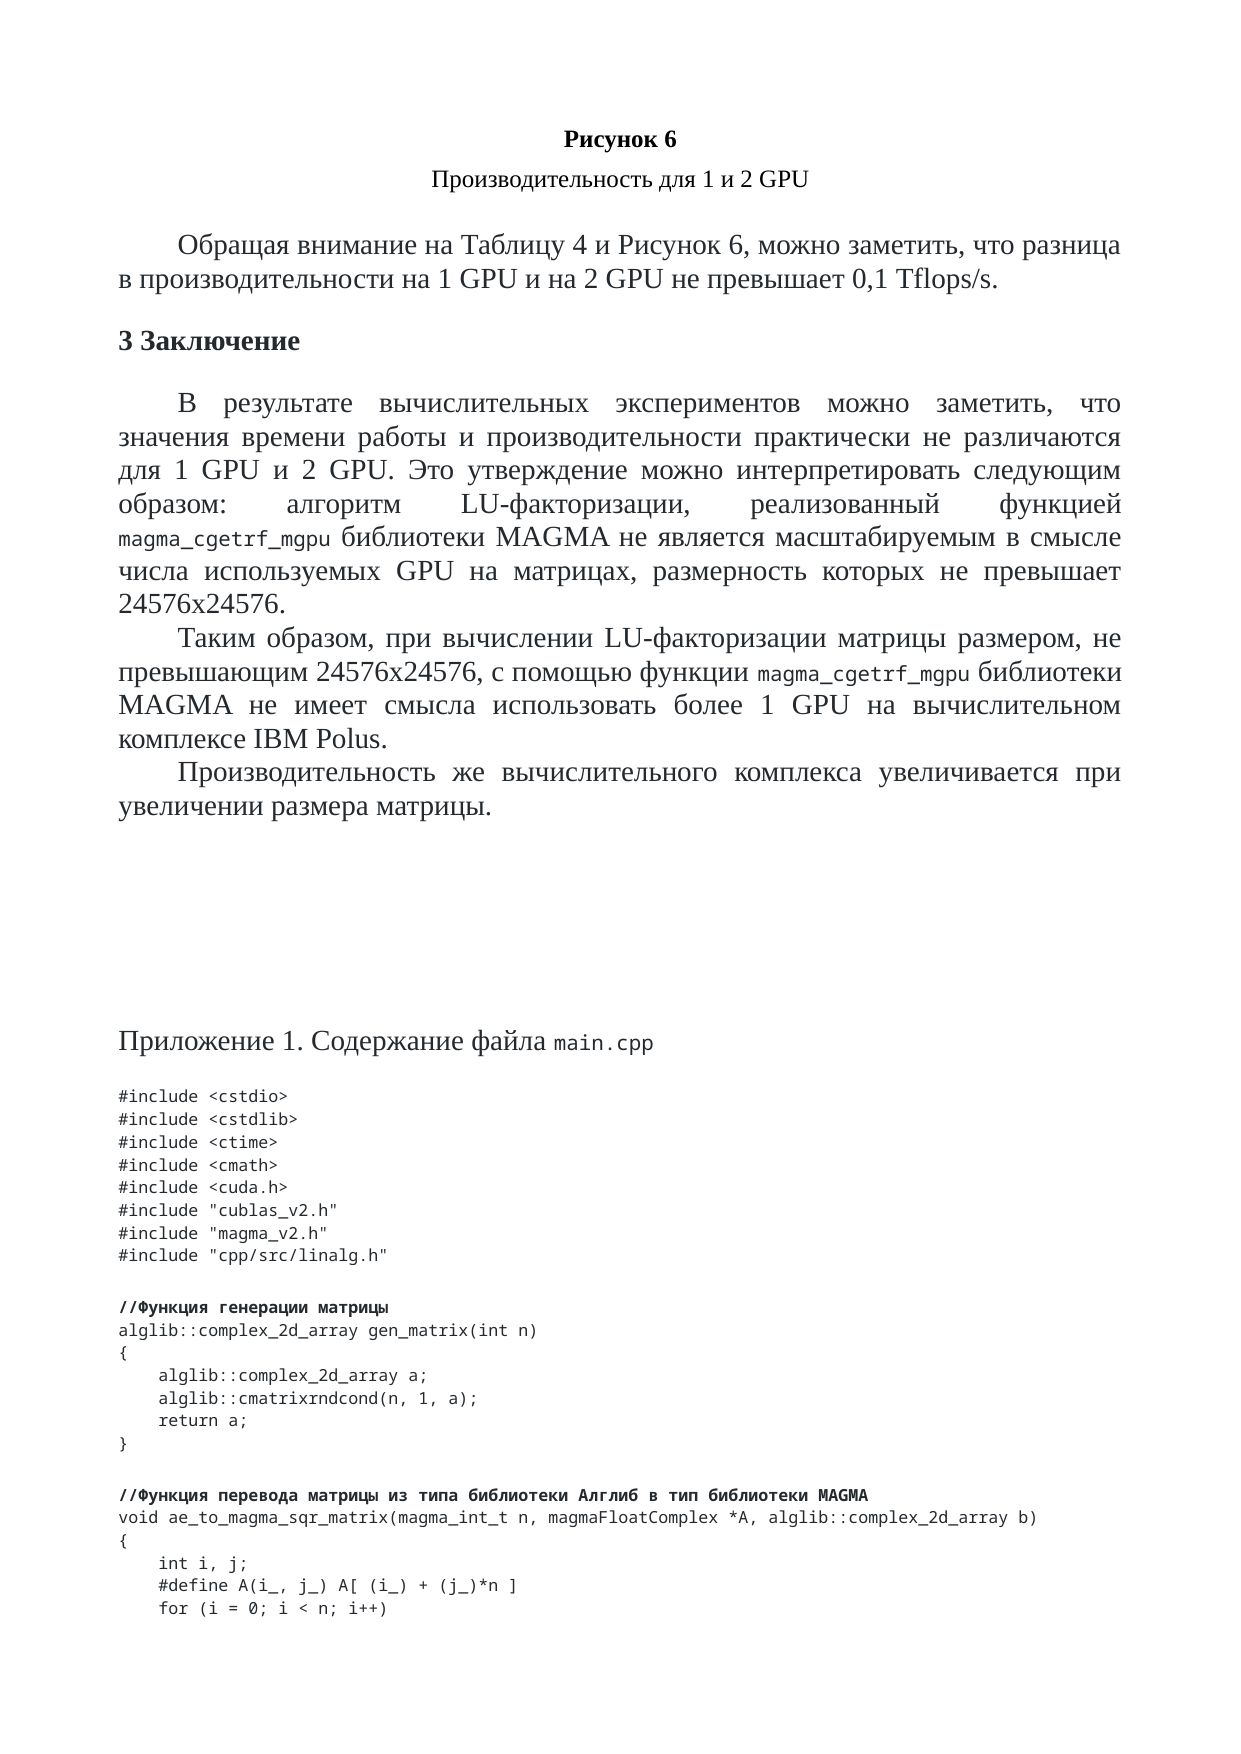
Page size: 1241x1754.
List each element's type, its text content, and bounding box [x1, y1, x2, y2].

text Приложение 1. Содержание файла main.cpp [118, 1023, 1122, 1056]
text #include <cmath> [118, 1153, 1122, 1176]
text #include <ctime> [118, 1130, 1122, 1153]
text #define A(i_, j_) A[ (i_) + (j_)*n ] [118, 1574, 1122, 1597]
text Таким образом, при вычислении LU-факторизации матрицы размером, не превышающим 24576x24576, с помощью функции magma_cgetrf_mgpu библиотеки MAGMA не имеет смысла использовать более 1 GPU на вычислительном комплексе IBM Polus. [118, 620, 1122, 754]
text 3 Заключение [118, 323, 1122, 357]
text #include <cstdlib> [118, 1108, 1122, 1130]
text Обращая внимание на Таблицу 4 и Рисунок 6, можно заметить, что разница в производительности на 1 GPU и на 2 GPU не превышает 0,1 Tflops/s. [118, 227, 1122, 294]
text В результате вычислительных экспериментов можно заметить, что значения времени работы и производительности практически не различаются для 1 GPU и 2 GPU. Это утверждение можно интерпретировать следующим образом: алгоритм LU-факторизации, реализованный функцией magma_cgetrf_mgpu библиотеки MAGMA не является масштабируемым в смысле числа используемых GPU на матрицах, размерность которых не превышает 24576x24576. [118, 385, 1122, 620]
text { [118, 1528, 1122, 1551]
table_header Рисунок 6 [118, 118, 1122, 158]
text #include "cublas_v2.h" [118, 1198, 1122, 1221]
text alglib::complex_2d_array gen_matrix(int n) [118, 1318, 1122, 1341]
text return a; [118, 1409, 1122, 1432]
text #include "cpp/src/linalg.h" [118, 1244, 1122, 1267]
text alglib::complex_2d_array a; [118, 1363, 1122, 1386]
text #include <cuda.h> [118, 1176, 1122, 1198]
text void ae_to_magma_sqr_matrix(magma_int_t n, magmaFloatComplex *A, alglib::complex_2d_array b) [118, 1506, 1122, 1528]
text { [118, 1341, 1122, 1363]
text for (i = 0; i < n; i++) [118, 1597, 1122, 1619]
text alglib::cmatrixrndcond(n, 1, a); [118, 1386, 1122, 1409]
text //Функция перевода матрицы из типа библиотеки Алглиб в тип библиотеки MAGMA [118, 1483, 1122, 1506]
text //Функция генерации матрицы [118, 1295, 1122, 1318]
text Производительность же вычислительного комплекса увеличивается при увеличении размера матрицы. [118, 754, 1122, 821]
text #include "magma_v2.h" [118, 1221, 1122, 1244]
text #include <cstdio> [118, 1085, 1122, 1108]
table_cell Производительность для 1 и 2 GPU [118, 158, 1122, 198]
text } [118, 1432, 1122, 1454]
text int i, j; [118, 1551, 1122, 1574]
